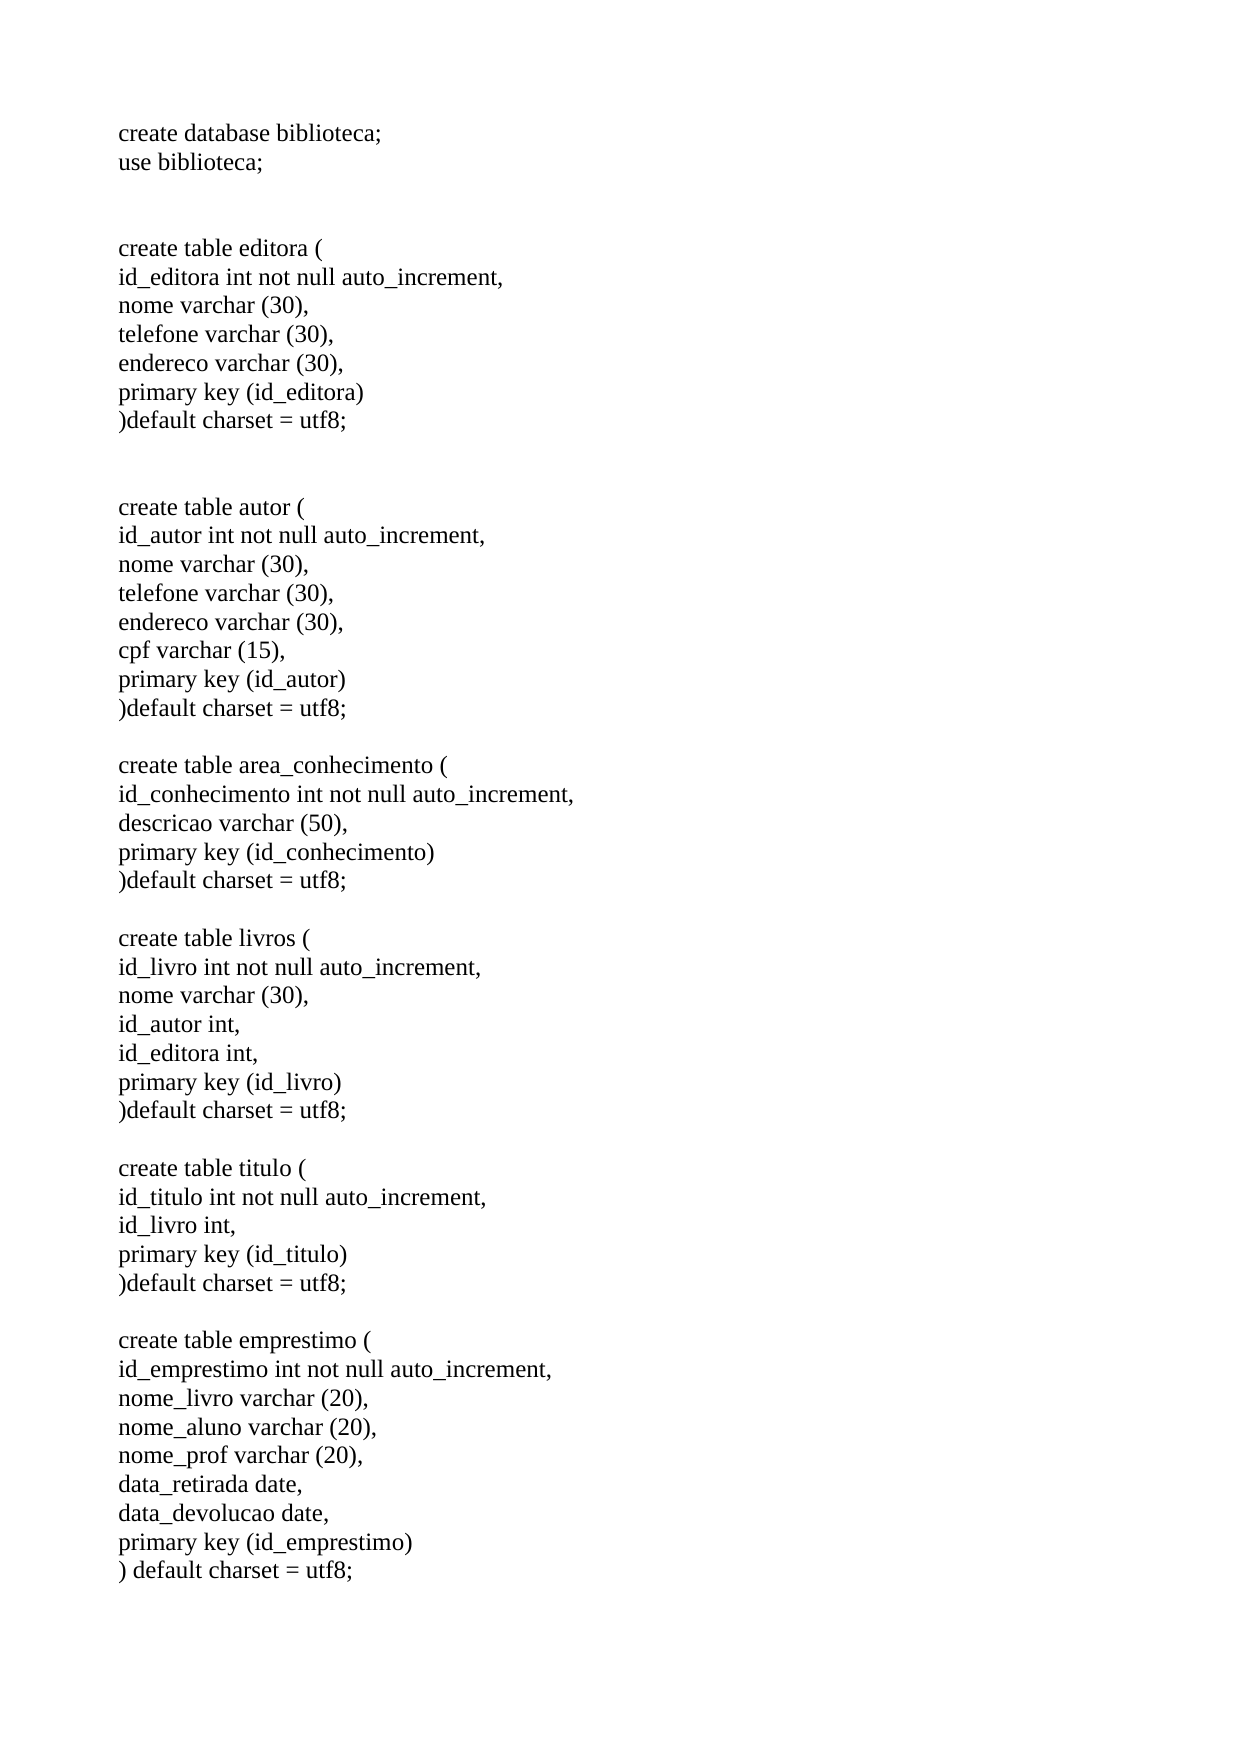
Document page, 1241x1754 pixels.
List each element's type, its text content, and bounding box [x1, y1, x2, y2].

text data_retirada date, [118, 1469, 1122, 1498]
text primary key (id_titulo) [118, 1239, 1122, 1268]
text id_autor int not null auto_increment, [118, 521, 1122, 549]
text cpf varchar (15), [118, 636, 1122, 664]
text id_editora int not null auto_increment, [118, 262, 1122, 291]
text id_livro int not null auto_increment, [118, 952, 1122, 981]
text )default charset = utf8; [118, 866, 1122, 894]
text primary key (id_conhecimento) [118, 837, 1122, 866]
text ) default charset = utf8; [118, 1556, 1122, 1584]
text nome varchar (30), [118, 291, 1122, 319]
text create table livros ( [118, 923, 1122, 952]
text id_conhecimento int not null auto_increment, [118, 779, 1122, 808]
text telefone varchar (30), [118, 319, 1122, 348]
text )default charset = utf8; [118, 406, 1122, 434]
text nome varchar (30), [118, 549, 1122, 578]
text id_emprestimo int not null auto_increment, [118, 1354, 1122, 1383]
text nome_aluno varchar (20), [118, 1412, 1122, 1441]
text id_autor int, [118, 1009, 1122, 1038]
text )default charset = utf8; [118, 1096, 1122, 1124]
text create table editora ( [118, 233, 1122, 262]
text data_devolucao date, [118, 1498, 1122, 1527]
text id_titulo int not null auto_increment, [118, 1182, 1122, 1211]
text )default charset = utf8; [118, 1268, 1122, 1297]
text nome_prof varchar (20), [118, 1441, 1122, 1469]
text nome varchar (30), [118, 981, 1122, 1009]
text create table titulo ( [118, 1153, 1122, 1182]
text descricao varchar (50), [118, 808, 1122, 837]
text )default charset = utf8; [118, 693, 1122, 722]
text create table autor ( [118, 492, 1122, 521]
text create database biblioteca; [118, 118, 1122, 147]
text primary key (id_emprestimo) [118, 1527, 1122, 1556]
text endereco varchar (30), [118, 348, 1122, 377]
text create table area_conhecimento ( [118, 751, 1122, 779]
text primary key (id_livro) [118, 1067, 1122, 1096]
text nome_livro varchar (20), [118, 1383, 1122, 1412]
text create table emprestimo ( [118, 1326, 1122, 1354]
text id_livro int, [118, 1211, 1122, 1239]
text primary key (id_autor) [118, 664, 1122, 693]
text primary key (id_editora) [118, 377, 1122, 406]
text endereco varchar (30), [118, 607, 1122, 636]
text telefone varchar (30), [118, 578, 1122, 607]
text id_editora int, [118, 1038, 1122, 1067]
text use biblioteca; [118, 147, 1122, 176]
